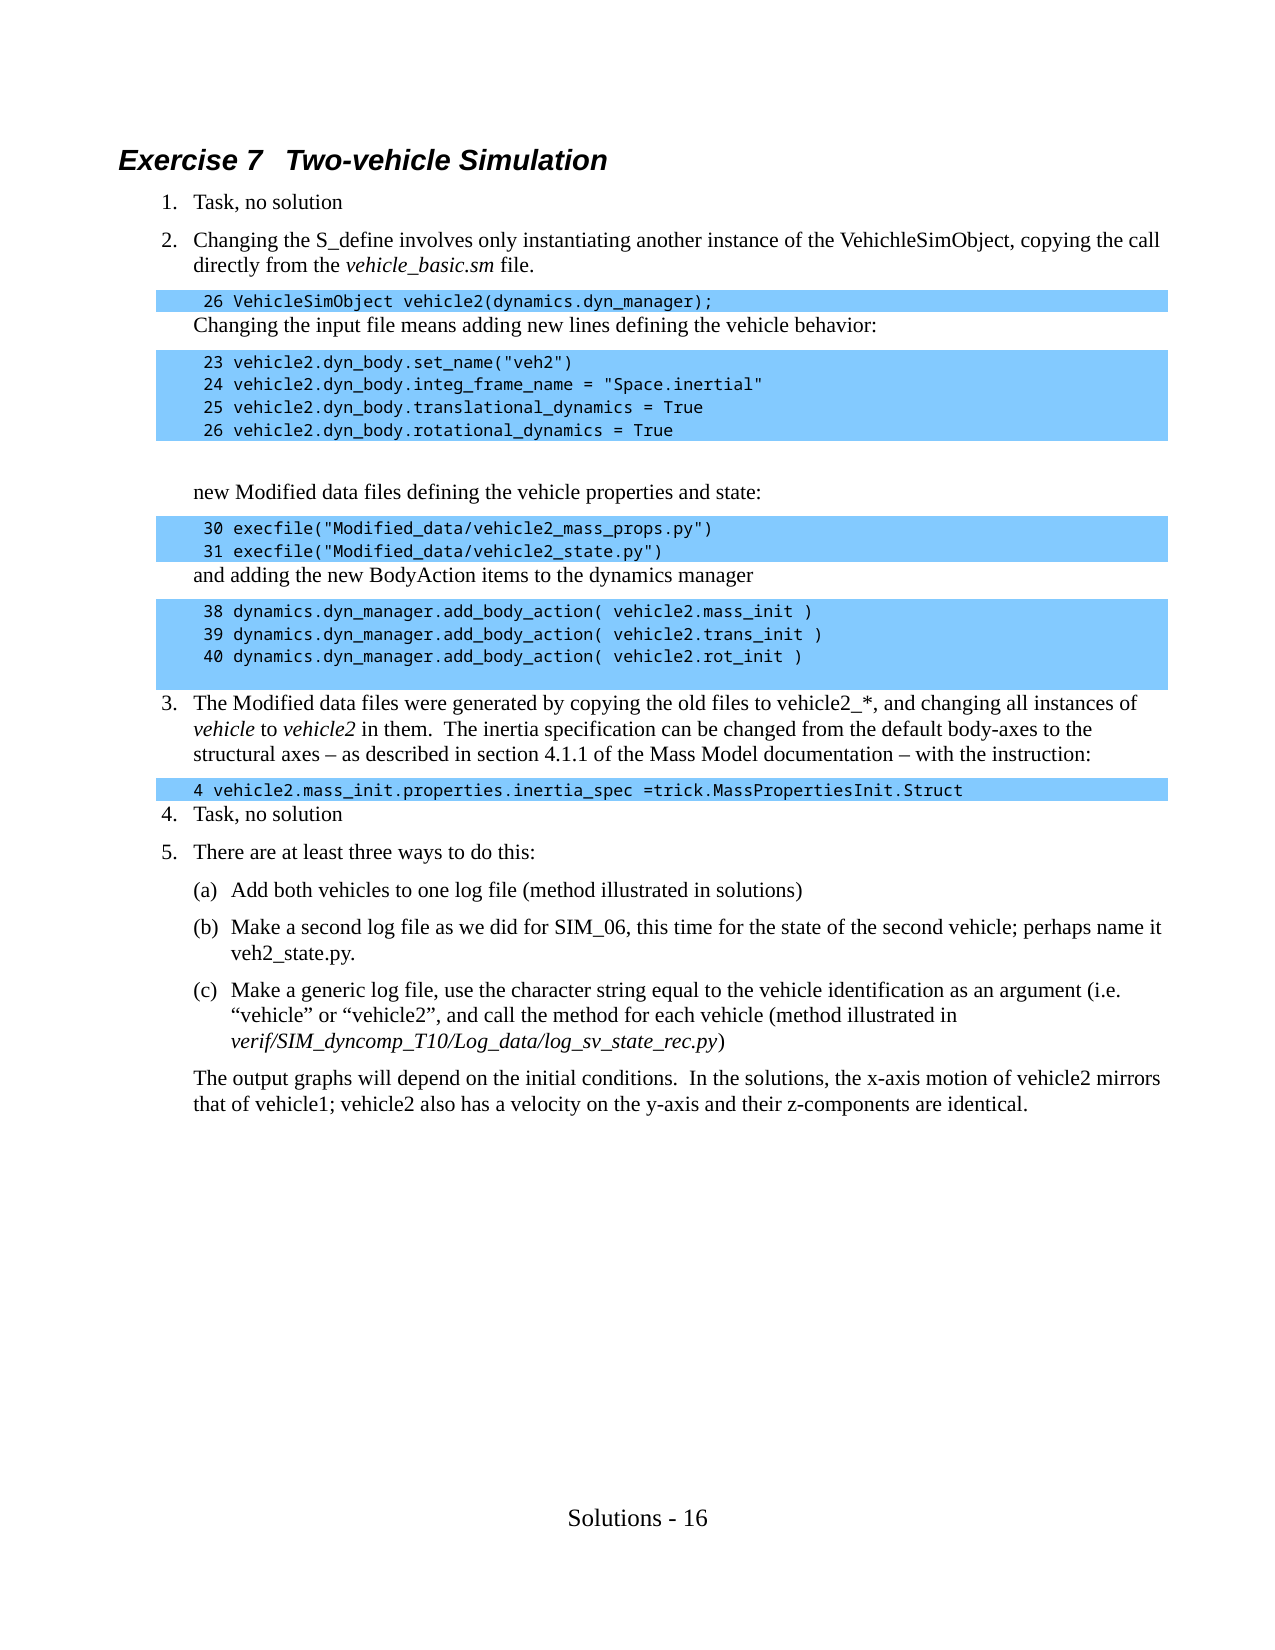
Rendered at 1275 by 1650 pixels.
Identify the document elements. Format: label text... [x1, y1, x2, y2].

list 39 dynamics.dyn_manager.add_body_action( vehicle2.trans_init ) [156, 622, 1168, 645]
list Add both vehicles to one log file (method illustrated in solutions) [193, 877, 1168, 902]
list new Modified data files defining the vehicle properties and state: [156, 479, 1168, 504]
list 23 vehicle2.dyn_body.set_name("veh2") [156, 350, 1168, 373]
subtitle Two-vehicle Simulation [118, 143, 1168, 177]
list Make a second log file as we did for SIM_06, this time for the state of the second vehicle; perhaps name it veh2_state.py. [193, 914, 1168, 965]
list Changing the S_define involves only instantiating another instance of the VehichleSimObject, copying the call directly from the vehicle_basic.sm file. [156, 227, 1168, 277]
list Task, no solution [156, 189, 1168, 214]
list Task, no solution [156, 801, 1168, 826]
list 26 vehicle2.dyn_body.rotational_dynamics = True [156, 418, 1168, 441]
list 4 vehicle2.mass_init.properties.inertia_spec =trick.MassPropertiesInit.Struct [156, 778, 1168, 801]
list 30 execfile("Modified_data/vehicle2_mass_props.py") [156, 516, 1168, 539]
list and adding the new BodyAction items to the dynamics manager [156, 562, 1168, 587]
list 24 vehicle2.dyn_body.integ_frame_name = "Space.inertial" [156, 373, 1168, 396]
list The output graphs will depend on the initial conditions. In the solutions, the x-axis motion of vehicle2 mirrors that of vehicle1; vehicle2 also has a velocity on the y-axis and their z-components are identical. [156, 1065, 1168, 1116]
list 25 vehicle2.dyn_body.translational_dynamics = True [156, 396, 1168, 418]
list 31 execfile("Modified_data/vehicle2_state.py") [156, 539, 1168, 562]
list Changing the input file means adding new lines defining the vehicle behavior: [156, 312, 1168, 338]
list 26 VehicleSimObject vehicle2(dynamics.dyn_manager); [156, 290, 1168, 312]
list Make a generic log file, use the character string equal to the vehicle identification as an argument (i.e. “vehicle” or “vehicle2”, and call the method for each vehicle (method illustrated in verif/SIM_dyncomp_T10/Log_data/log_sv_state_rec.py) [193, 977, 1168, 1053]
list 38 dynamics.dyn_manager.add_body_action( vehicle2.mass_init ) [156, 599, 1168, 622]
list The Modified data files were generated by copying the old files to vehicle2_*, and changing all instances of vehicle to vehicle2 in them. The inertia specification can be changed from the default body-axes to the structural axes – as described in section 4.1.1 of the Mass Model documentation – with the instruction: [156, 690, 1168, 766]
list 40 dynamics.dyn_manager.add_body_action( vehicle2.rot_init ) [156, 645, 1168, 668]
list There are at least three ways to do this: [156, 839, 1168, 864]
